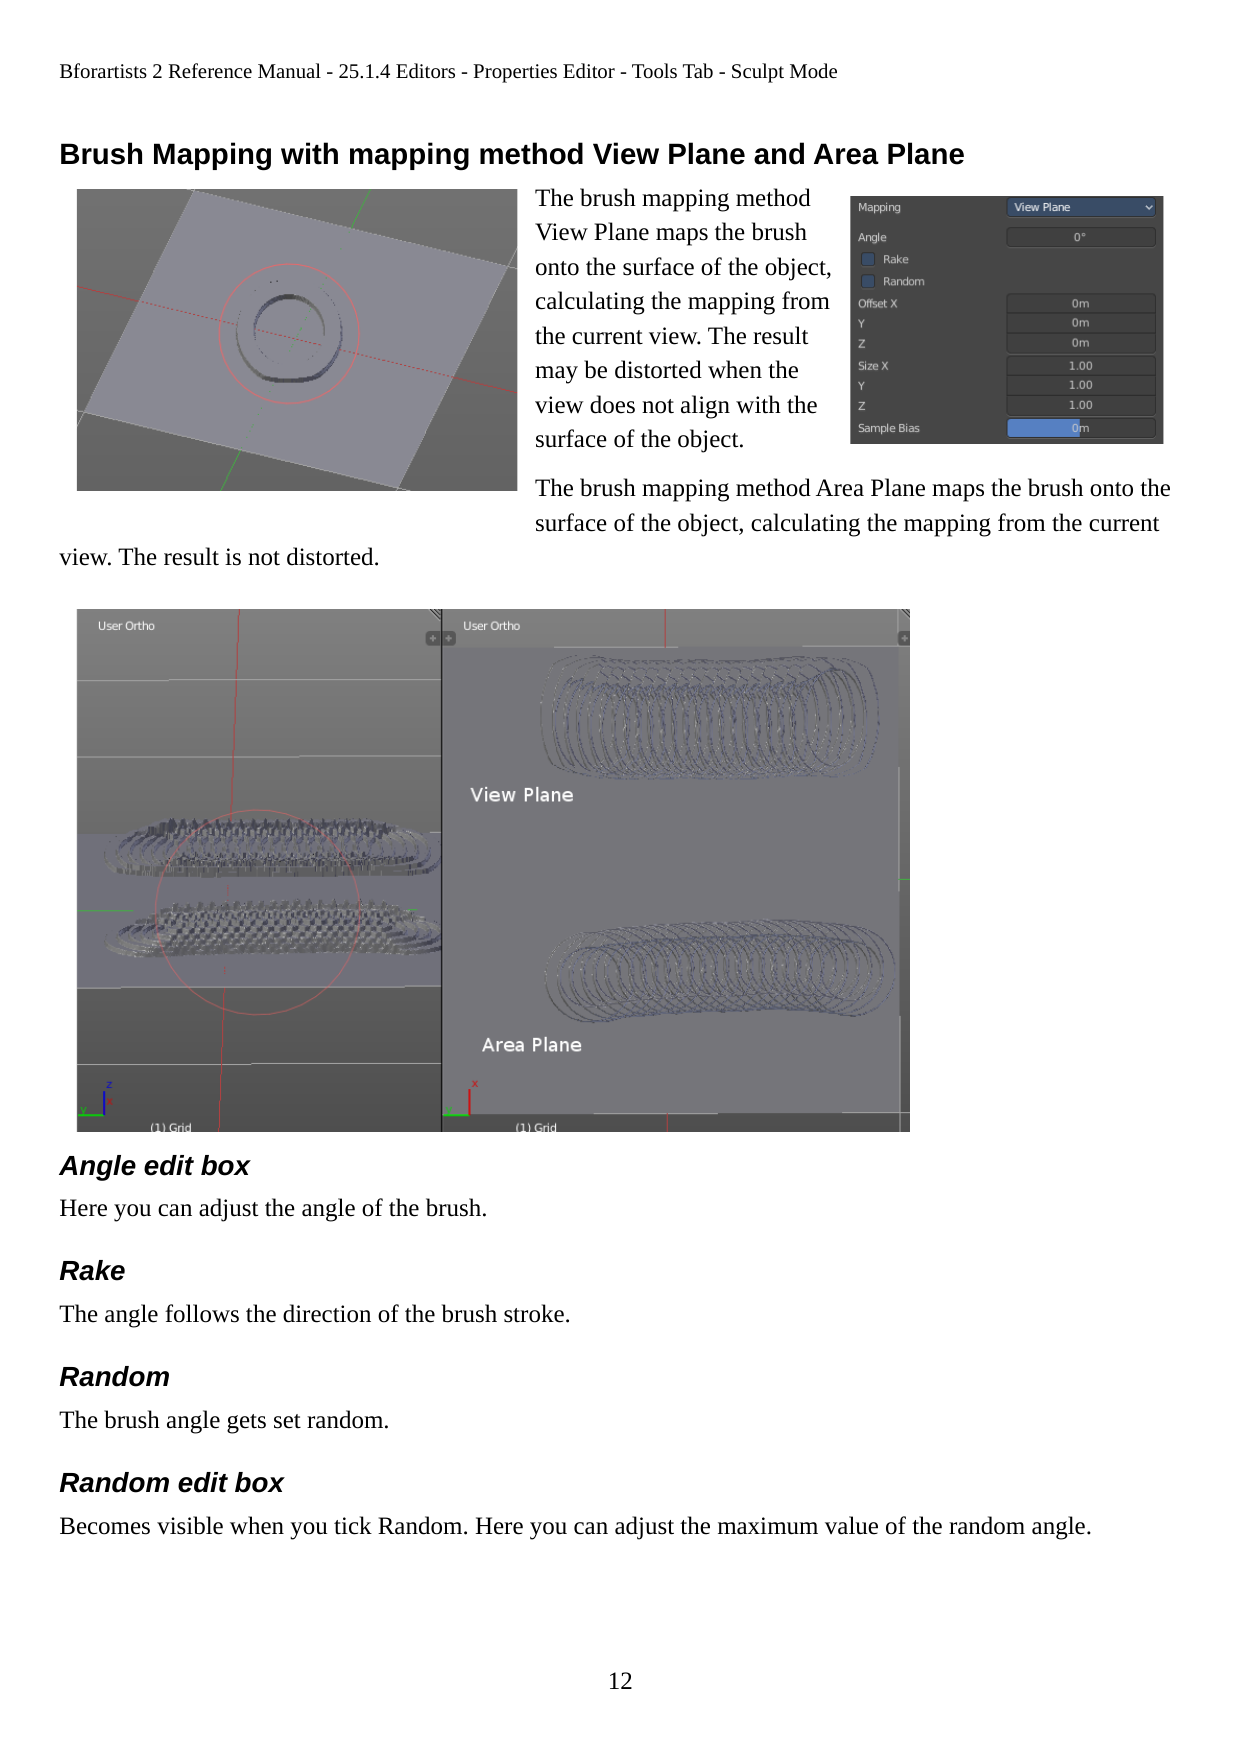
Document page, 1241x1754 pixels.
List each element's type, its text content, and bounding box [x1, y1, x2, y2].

text The brush angle gets set random. [59, 1405, 1181, 1434]
text The brush mapping method View Plane maps the brush onto the surface of the object, calculating the mapping from the current view. The result may be distorted when the view does not align with the surface of the object. [59, 183, 1181, 453]
picture [76, 609, 910, 1132]
text The brush mapping method Area Plane maps the brush onto the surface of the object, calculating the mapping from the current view. The result is not distorted. [59, 473, 1181, 571]
subtitle Rake [59, 1255, 1181, 1287]
text Here you can adjust the angle of the brush. [59, 1193, 1181, 1222]
subtitle Random [59, 1361, 1181, 1393]
picture [850, 196, 1164, 444]
subtitle Brush Mapping with mapping method View Plane and Area Plane [59, 137, 1181, 170]
subtitle Random edit box [59, 1467, 1181, 1498]
text Becomes visible when you tick Random. Here you can adjust the maximum value of the random angle. [59, 1511, 1181, 1540]
picture [76, 189, 518, 491]
text The angle follows the direction of the brush stroke. [59, 1299, 1181, 1328]
subtitle Angle edit box [59, 604, 1181, 1181]
